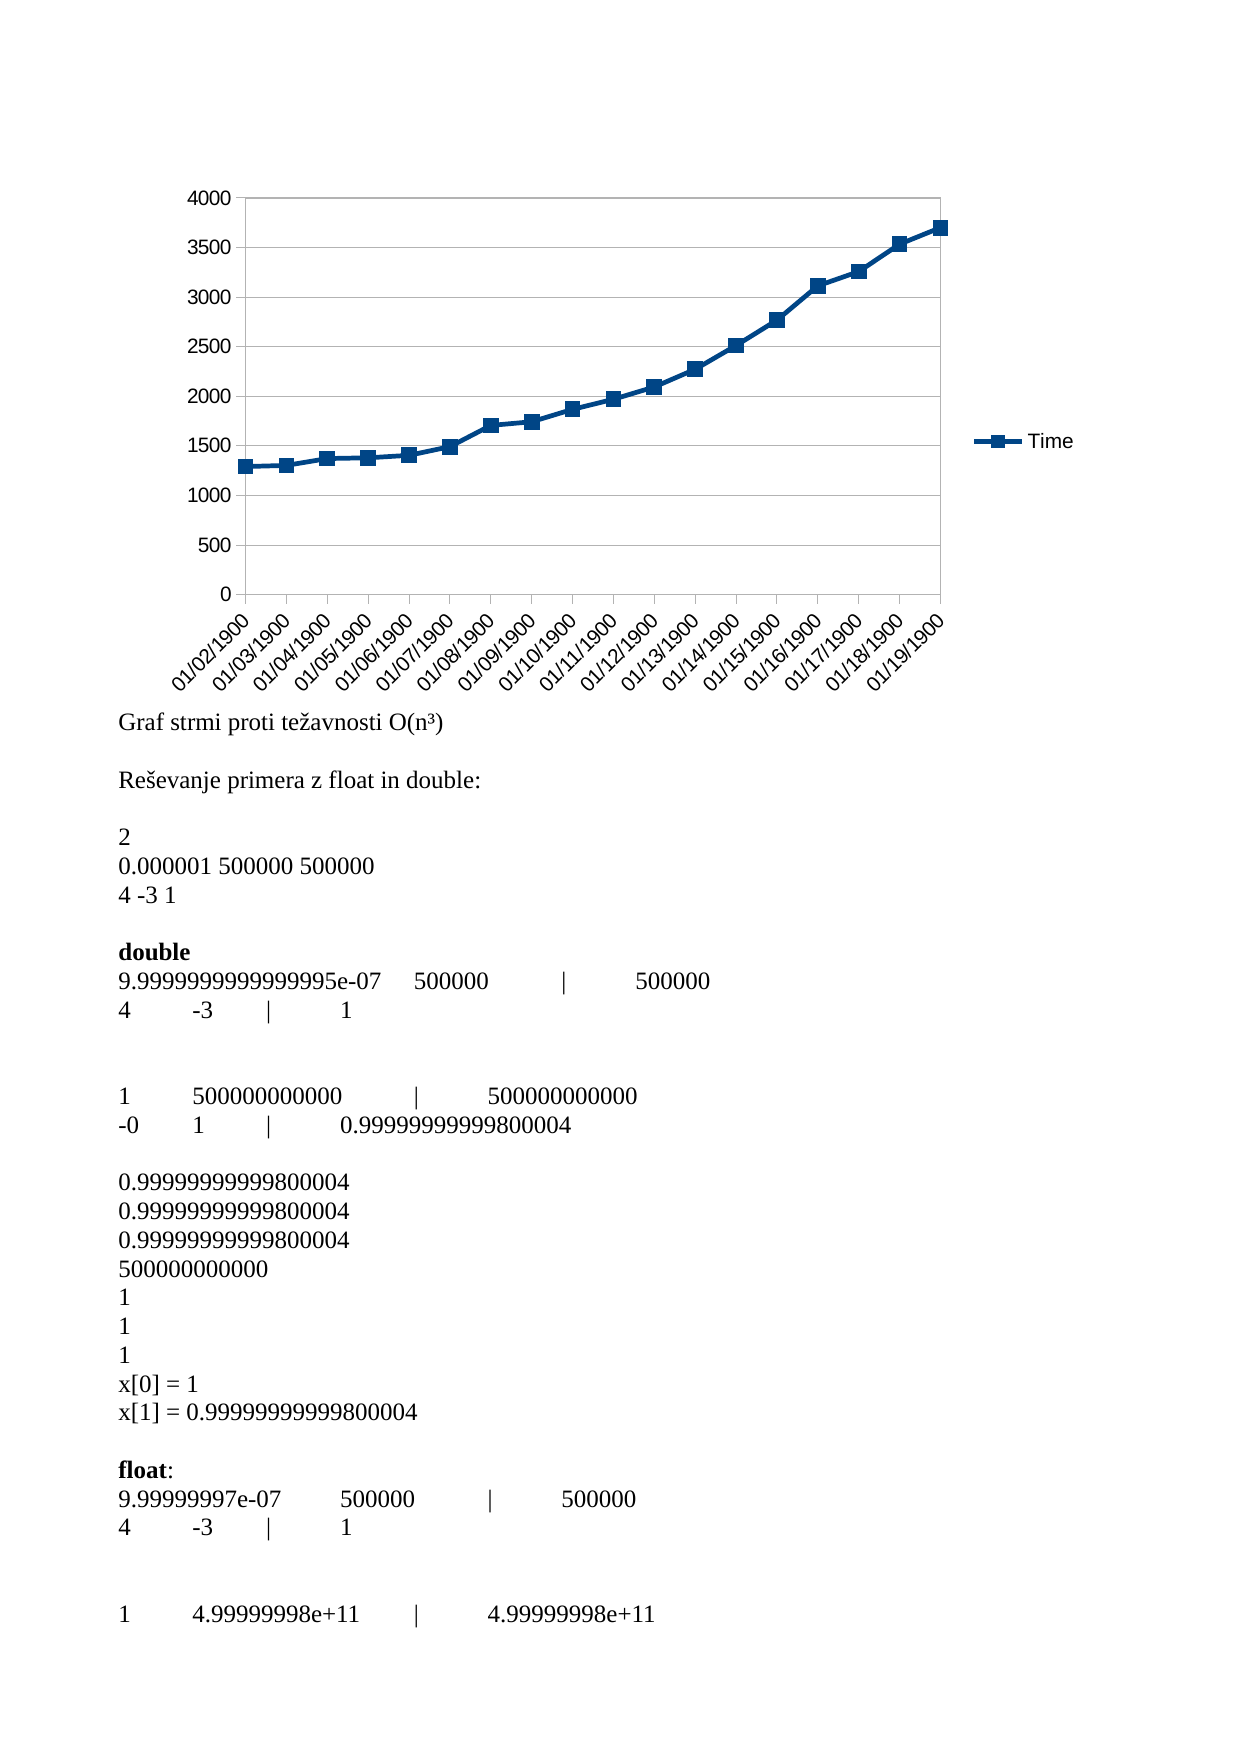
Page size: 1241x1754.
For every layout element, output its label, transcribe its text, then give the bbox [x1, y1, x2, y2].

text 0.99999999999800004 [118, 1196, 1122, 1225]
text 4 -3 1 [118, 880, 1122, 909]
text float: [118, 1455, 1122, 1484]
text 500000000000 [118, 1254, 1122, 1282]
text 1 500000000000 | 500000000000 [118, 1081, 1122, 1110]
text 1 [118, 1311, 1122, 1340]
text x[0] = 1 [118, 1369, 1122, 1397]
text double [118, 937, 1122, 966]
text Graf strmi proti težavnosti O(n³) [118, 176, 1122, 736]
text 4 -3 | 1 [118, 995, 1122, 1024]
text 1 4.99999998e+11 | 4.99999998e+11 [118, 1599, 1122, 1627]
text 0.000001 500000 500000 [118, 851, 1122, 880]
text 4 -3 | 1 [118, 1512, 1122, 1541]
text -0 1 | 0.99999999999800004 [118, 1110, 1122, 1139]
text 1 [118, 1340, 1122, 1369]
text Reševanje primera z float in double: [118, 765, 1122, 794]
text 9.9999999999999995e-07 500000 | 500000 [118, 966, 1122, 995]
text 2 [118, 822, 1122, 851]
text 1 [118, 1282, 1122, 1311]
text 9.99999997e-07 500000 | 500000 [118, 1484, 1122, 1512]
text 0.99999999999800004 [118, 1225, 1122, 1254]
text x[1] = 0.99999999999800004 [118, 1397, 1122, 1426]
text 0.99999999999800004 [118, 1167, 1122, 1196]
